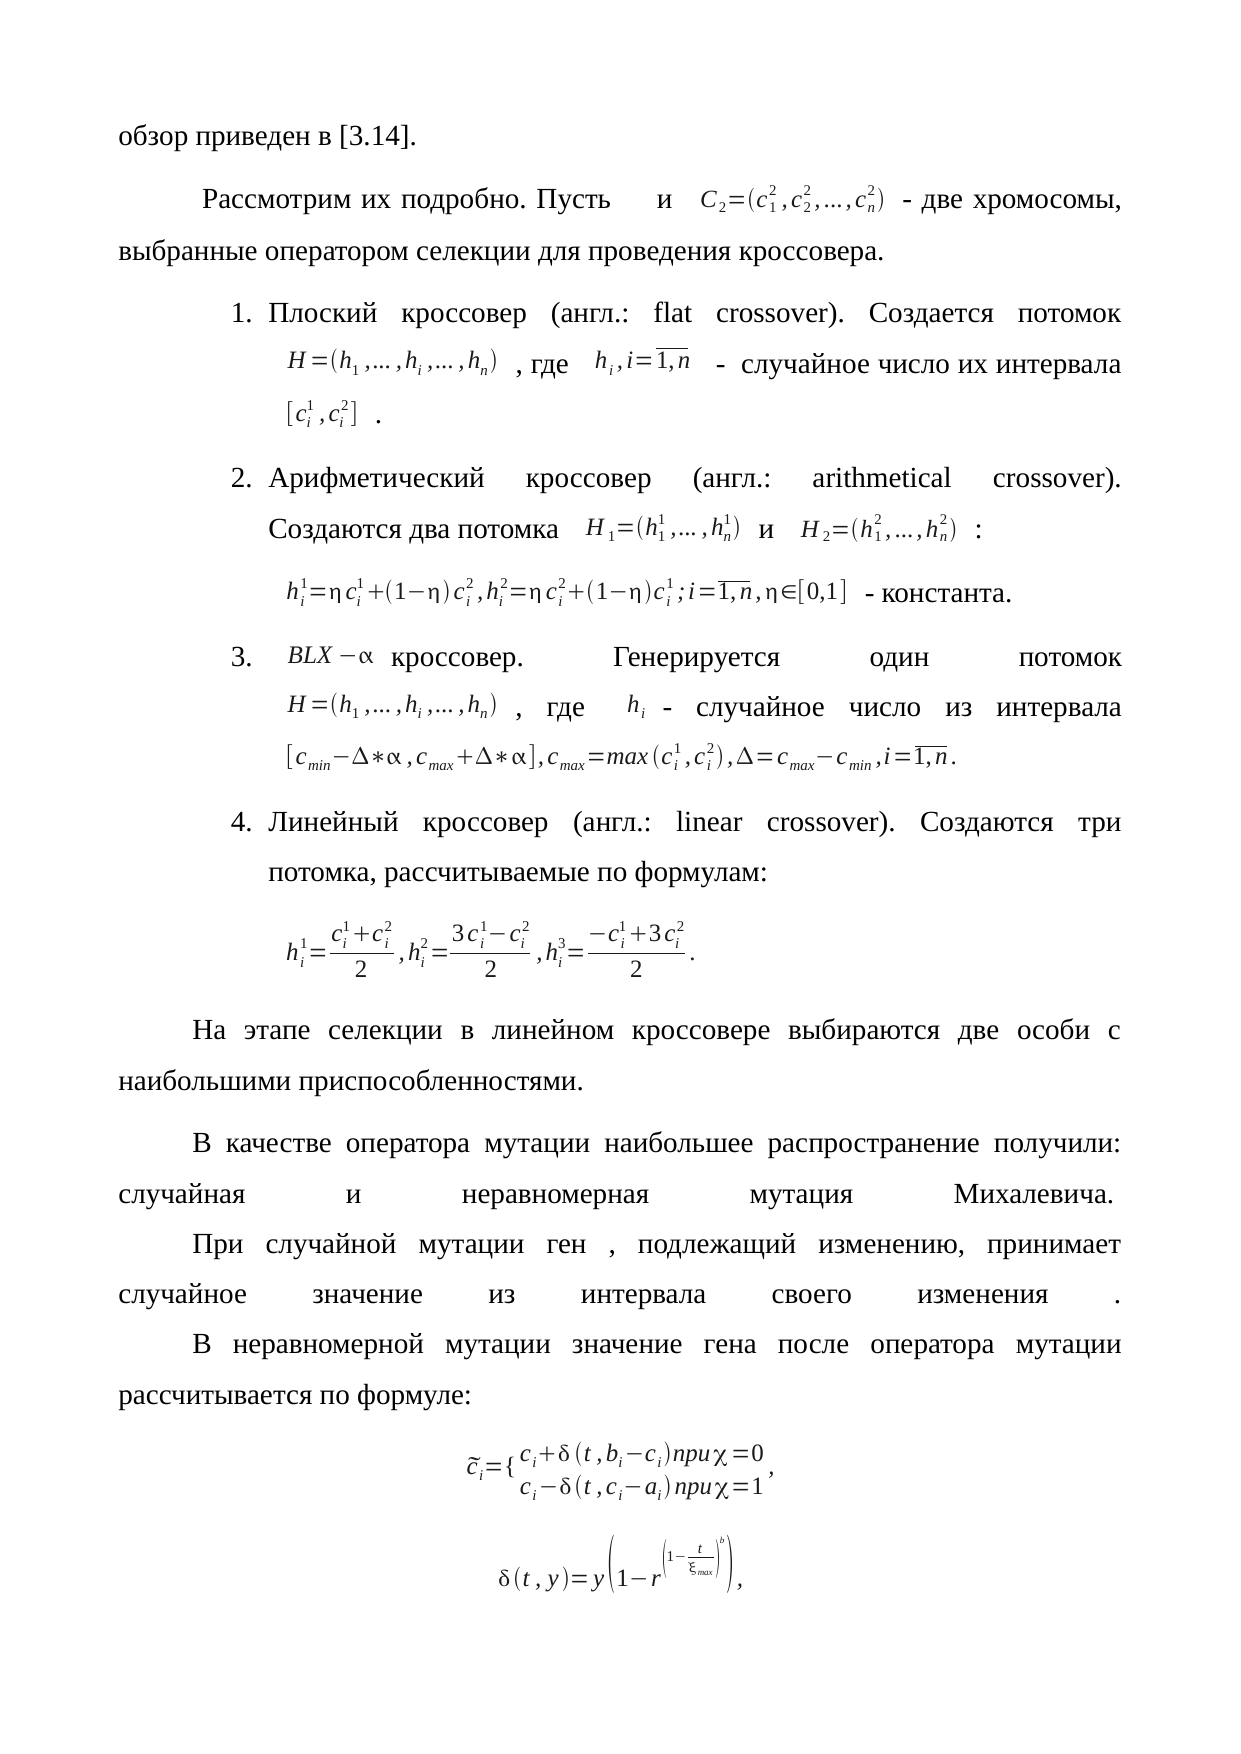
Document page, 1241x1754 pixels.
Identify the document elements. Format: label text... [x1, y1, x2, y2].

text обзор приведен в [3.14]. [118, 118, 1122, 152]
text В качестве оператора мутации наибольшее распространение получили: случайная и неравномерная мутация Михалевича. При случайной мутации ген , подлежащий изменению, принимает случайное значение из интервала своего изменения . В неравномерной мутации значение гена после оператора мутации рассчитывается по формуле: [118, 1125, 1122, 1411]
list Линейный кроссовер (англ.: linear crossover). Создаются три потомка, рассчитываемые по формулам: [231, 804, 1122, 887]
text На этапе селекции в линейном кроссовере выбираются две особи с наибольшими приспособленностями. [118, 1012, 1122, 1096]
text Рассмотрим их подробно. Пусть и - две хромосомы, выбранные оператором селекции для проведения кроссовера. [118, 181, 1122, 266]
list Плоский кроссовер (англ.: flat crossover). Создается потомок , где - случайное число их интервала . [231, 295, 1122, 431]
list Арифметический кроссовер (англ.: arithmetical crossover). Создаются два потомка и : [231, 460, 1122, 545]
list кроссовер. Генерируется один потомок , где - случайное число из интервала [231, 639, 1122, 774]
list - константа. [231, 575, 1122, 609]
